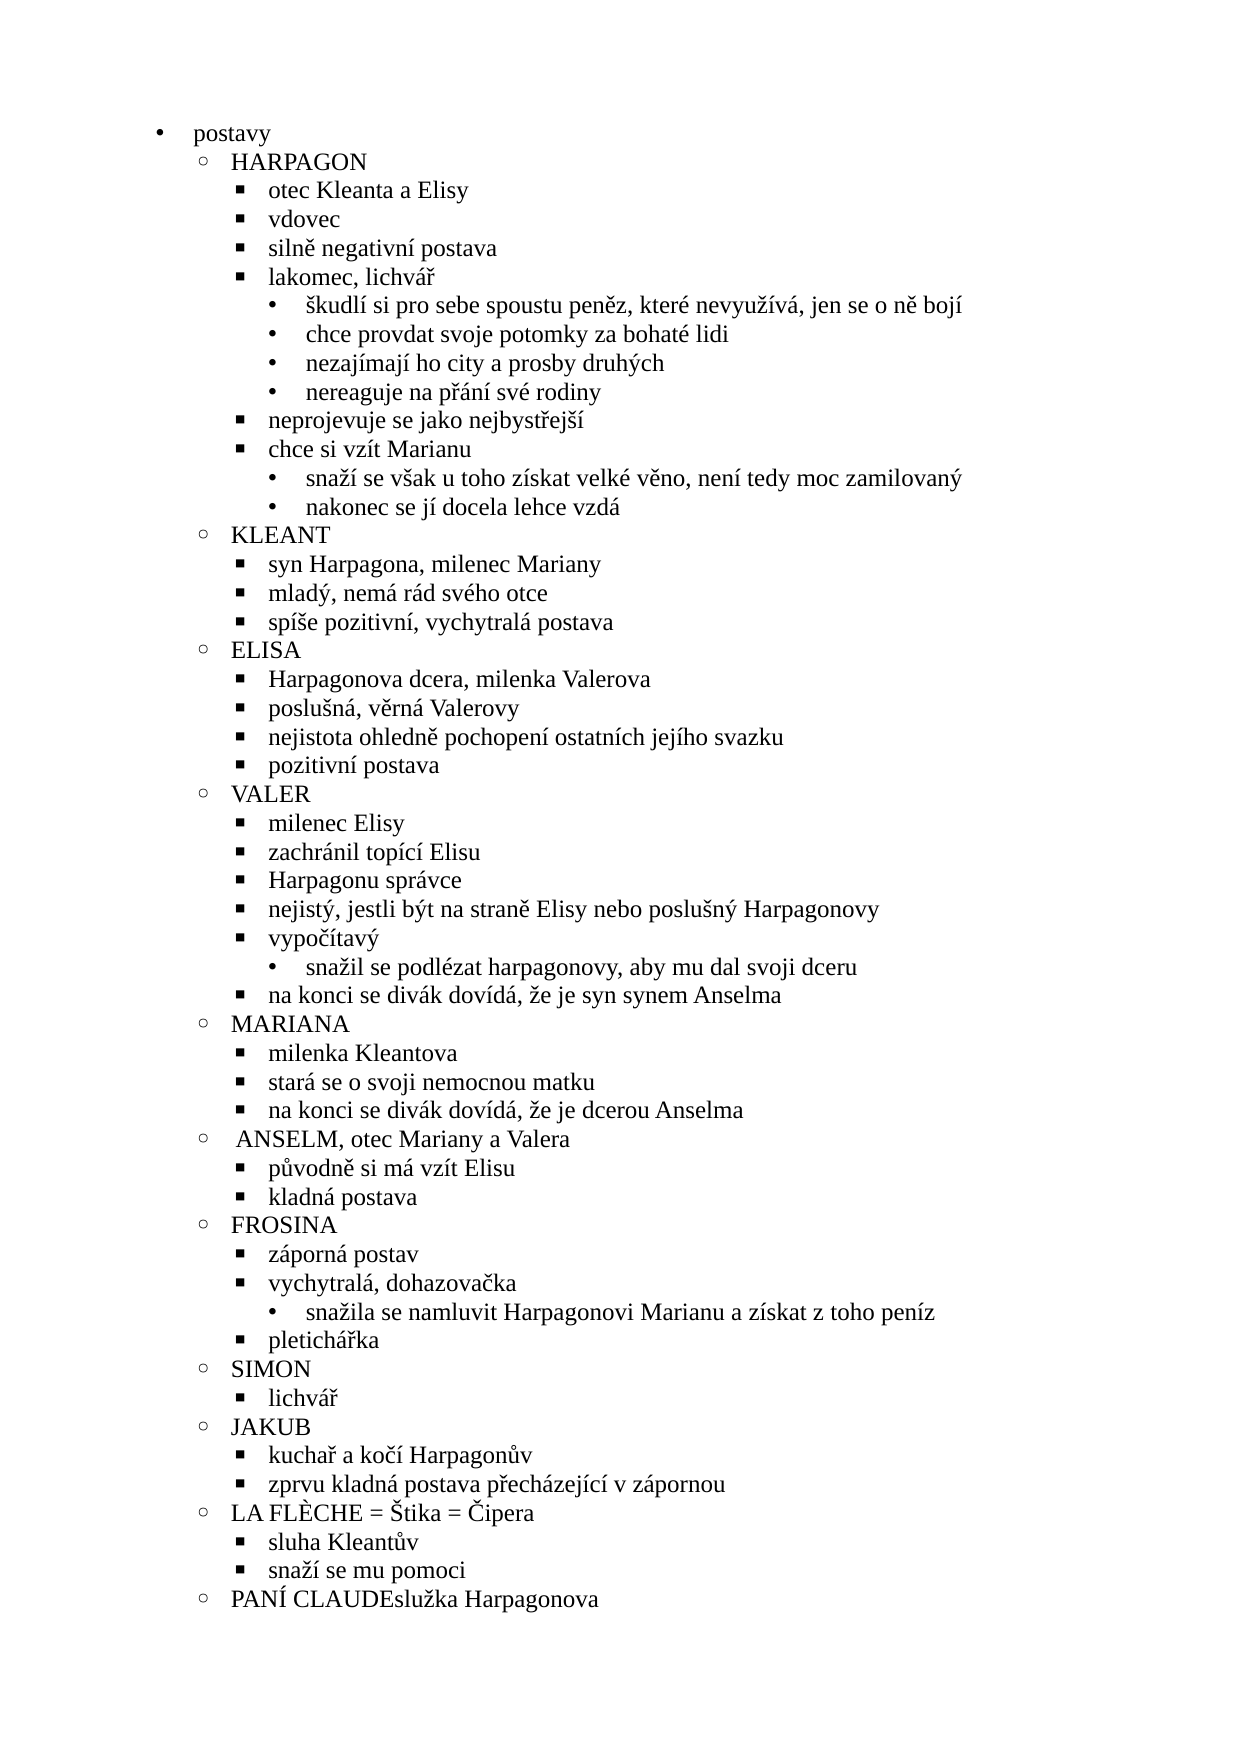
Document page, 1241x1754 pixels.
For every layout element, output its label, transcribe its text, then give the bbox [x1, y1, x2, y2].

list neprojevuje se jako nejbystřejší [231, 406, 1122, 434]
list nejistý, jestli být na straně Elisy nebo poslušný Harpagonovy [231, 894, 1122, 923]
list vychytralá, dohazovačka [231, 1268, 1122, 1297]
list chce provdat svoje potomky za bohaté lidi [268, 319, 1122, 348]
list sluha Kleantův [231, 1527, 1122, 1556]
list snaží se mu pomoci [231, 1556, 1122, 1584]
list SIMON [193, 1354, 1122, 1383]
list LA FLÈCHE = Štika = Čipera [193, 1498, 1122, 1527]
list poslušná, věrná Valerovy [231, 693, 1122, 722]
list silně negativní postava [231, 233, 1122, 262]
list na konci se divák dovídá, že je syn synem Anselma [231, 981, 1122, 1009]
list lakomec, lichvář [231, 262, 1122, 291]
list snažila se namluvit Harpagonovi Marianu a získat z toho peníz [268, 1297, 1122, 1326]
list lichvář [231, 1383, 1122, 1412]
list škudlí si pro sebe spoustu peněz, které nevyužívá, jen se o ně bojí [268, 291, 1122, 319]
list kladná postava [231, 1182, 1122, 1211]
list otec Kleanta a Elisy [231, 176, 1122, 204]
list zprvu kladná postava přecházející v zápornou [231, 1469, 1122, 1498]
list zachránil topící Elisu [231, 837, 1122, 866]
list nereaguje na přání své rodiny [268, 377, 1122, 406]
list FROSINA [193, 1211, 1122, 1239]
list nakonec se jí docela lehce vzdá [268, 492, 1122, 521]
list vdovec [231, 204, 1122, 233]
list milenec Elisy [231, 808, 1122, 837]
list milenka Kleantova [231, 1038, 1122, 1067]
list VALER [193, 779, 1122, 808]
list vypočítavý [231, 923, 1122, 952]
list postavy [156, 118, 1122, 147]
list kuchař a kočí Harpagonův [231, 1441, 1122, 1469]
list spíše pozitivní, vychytralá postava [231, 607, 1122, 636]
list nejistota ohledně pochopení ostatních jejího svazku [231, 722, 1122, 751]
list pozitivní postava [231, 751, 1122, 779]
list stará se o svoji nemocnou matku [231, 1067, 1122, 1096]
list JAKUB [193, 1412, 1122, 1441]
list pletichářka [231, 1326, 1122, 1354]
list záporná postav [231, 1239, 1122, 1268]
list snaží se však u toho získat velké věno, není tedy moc zamilovaný [268, 463, 1122, 492]
list na konci se divák dovídá, že je dcerou Anselma [231, 1096, 1122, 1124]
list HARPAGON [193, 147, 1122, 176]
list PANÍ CLAUDEslužka Harpagonova [193, 1584, 1122, 1613]
list syn Harpagona, milenec Mariany [231, 549, 1122, 578]
list chce si vzít Marianu [231, 434, 1122, 463]
list Harpagonu správce [231, 866, 1122, 894]
list nezajímají ho city a prosby druhých [268, 348, 1122, 377]
list KLEANT [193, 521, 1122, 549]
list snažil se podlézat harpagonovy, aby mu dal svoji dceru [268, 952, 1122, 981]
list MARIANA [193, 1009, 1122, 1038]
list ELISA [193, 636, 1122, 664]
list původně si má vzít Elisu [231, 1153, 1122, 1182]
list Harpagonova dcera, milenka Valerova [231, 664, 1122, 693]
list mladý, nemá rád svého otce [231, 578, 1122, 607]
list ANSELM, otec Mariany a Valera [193, 1124, 1122, 1153]
